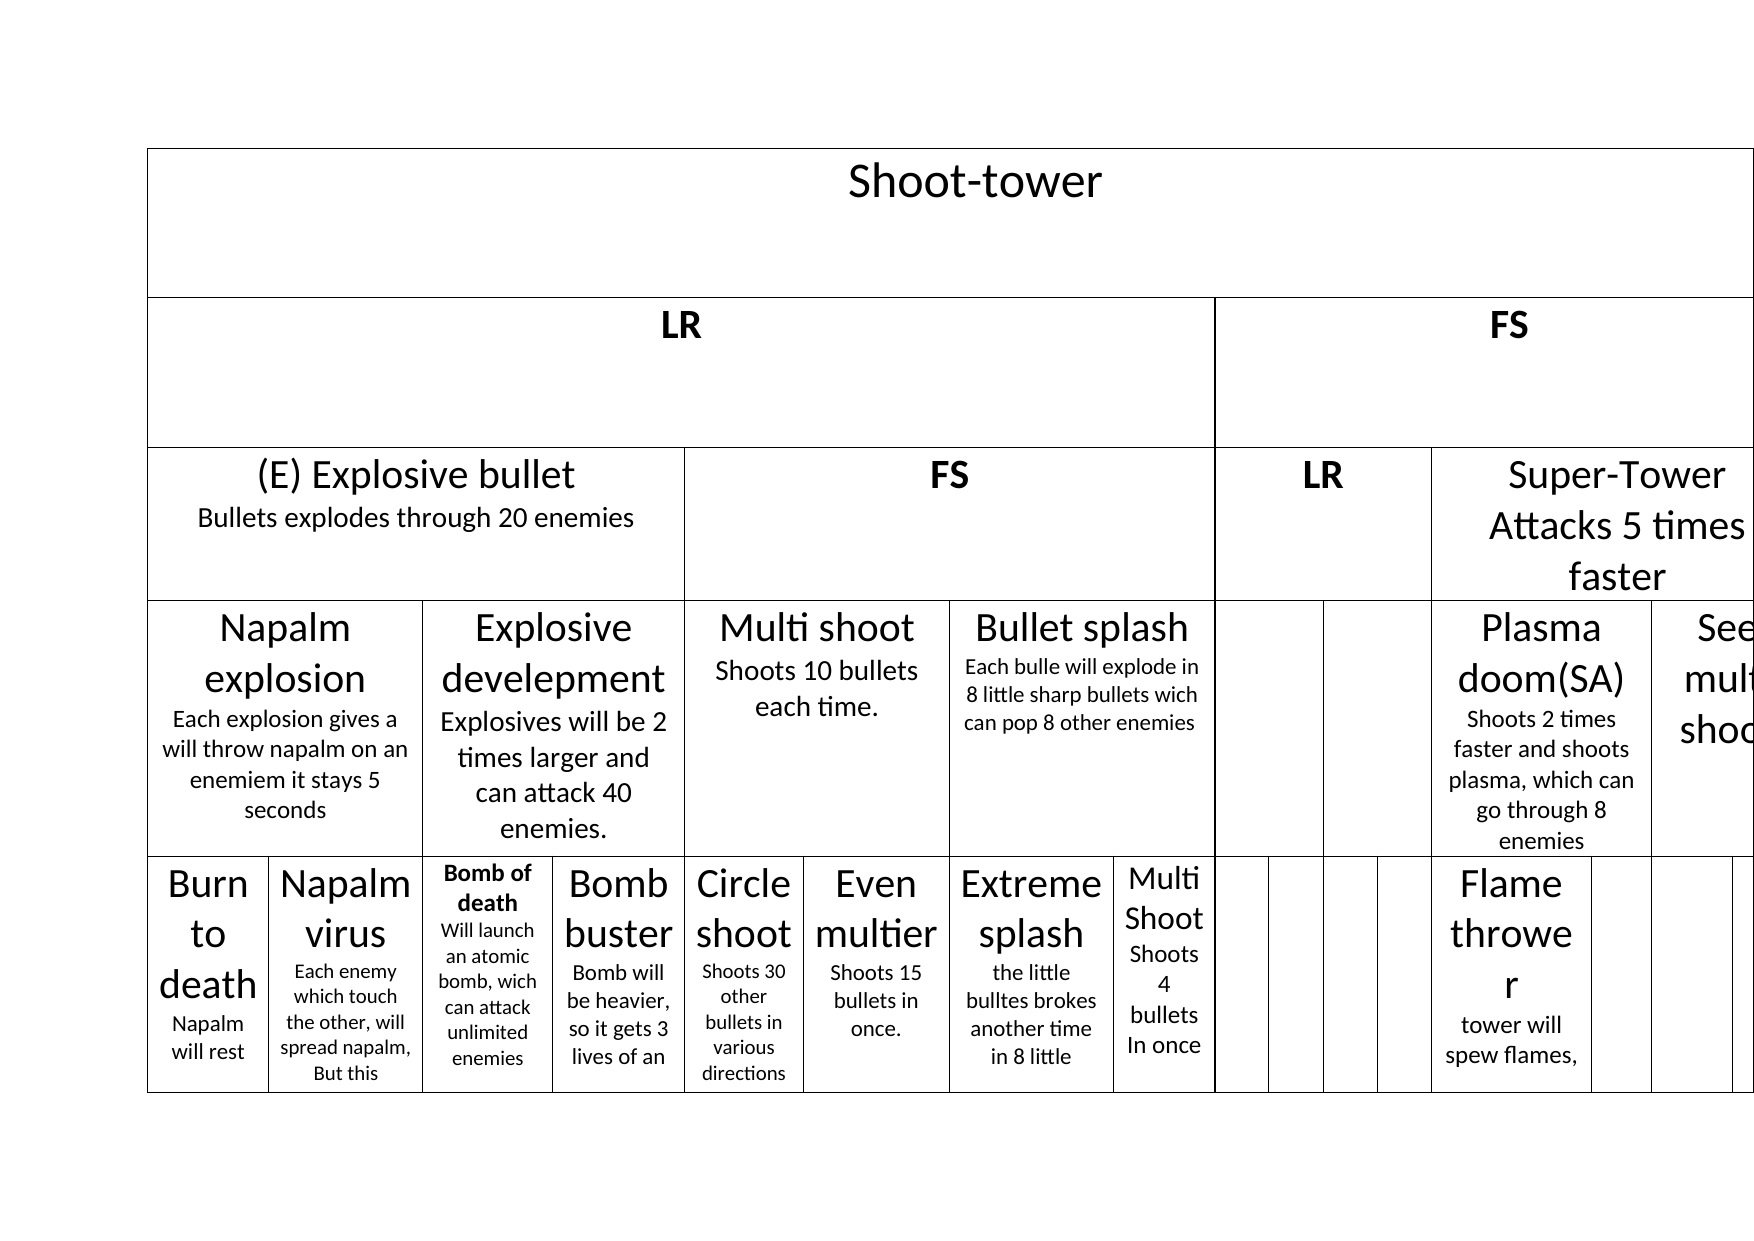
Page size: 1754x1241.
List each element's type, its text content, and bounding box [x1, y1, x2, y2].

table_cell [1592, 857, 1651, 1092]
table_cell Bomb buster Bomb will be heavier, so it gets 3 lives of an [553, 857, 684, 1092]
table_cell [1652, 857, 1732, 1092]
table_cell Circle shoot Shoots 30 other bullets in various directions [685, 857, 803, 1092]
table_cell Flame thrower tower will spew flames, [1432, 857, 1591, 1092]
table_cell Plasma doom(SA) Shoots 2 times faster and shoots plasma, which can go through 8 enemies [1432, 601, 1651, 856]
table_cell [1269, 857, 1323, 1092]
table_cell Super-Tower Attacks 5 times faster [1432, 448, 1753, 600]
table_cell [1324, 601, 1431, 856]
table_cell [1378, 857, 1431, 1092]
table_cell [1324, 857, 1377, 1092]
table_cell [1216, 601, 1323, 856]
table_cell (E) Explosive bullet Bullets explodes through 20 enemies [148, 448, 684, 600]
table_cell LR [148, 298, 1214, 447]
table_cell Napalm virus Each enemy which touch the other, will spread napalm, But this [269, 857, 422, 1092]
table_cell LR [1216, 448, 1431, 600]
table_cell See multi shoot [1652, 601, 1753, 856]
table_cell [1216, 857, 1268, 1092]
table_cell Multi shoot Shoots 10 bullets each time. [685, 601, 949, 856]
table_cell Extreme splash the little bulltes brokes another time in 8 little [950, 857, 1113, 1092]
table_cell Burn to death Napalm will rest [148, 857, 268, 1092]
table_cell [1733, 857, 1753, 1092]
table_cell Bullet splash Each bulle will explode in 8 little sharp bullets wich can pop 8 other enemies [950, 601, 1214, 856]
table_cell Napalm explosion Each explosion gives a will throw napalm on an enemiem it stays 5 seconds [148, 601, 422, 856]
table_cell FS [1216, 298, 1753, 447]
table_cell Explosive develepment Explosives will be 2 times larger and can attack 40 enemies. [423, 601, 684, 856]
table_cell Even multier Shoots 15 bullets in once. [804, 857, 949, 1092]
table_cell Multi Shoot Shoots 4 bullets In once [1114, 857, 1214, 1092]
table_cell FS [685, 448, 1214, 600]
table_header Shoot-tower [148, 149, 1753, 297]
table_cell Bomb of death Will launch an atomic bomb, wich can attack unlimited enemies [423, 857, 552, 1092]
